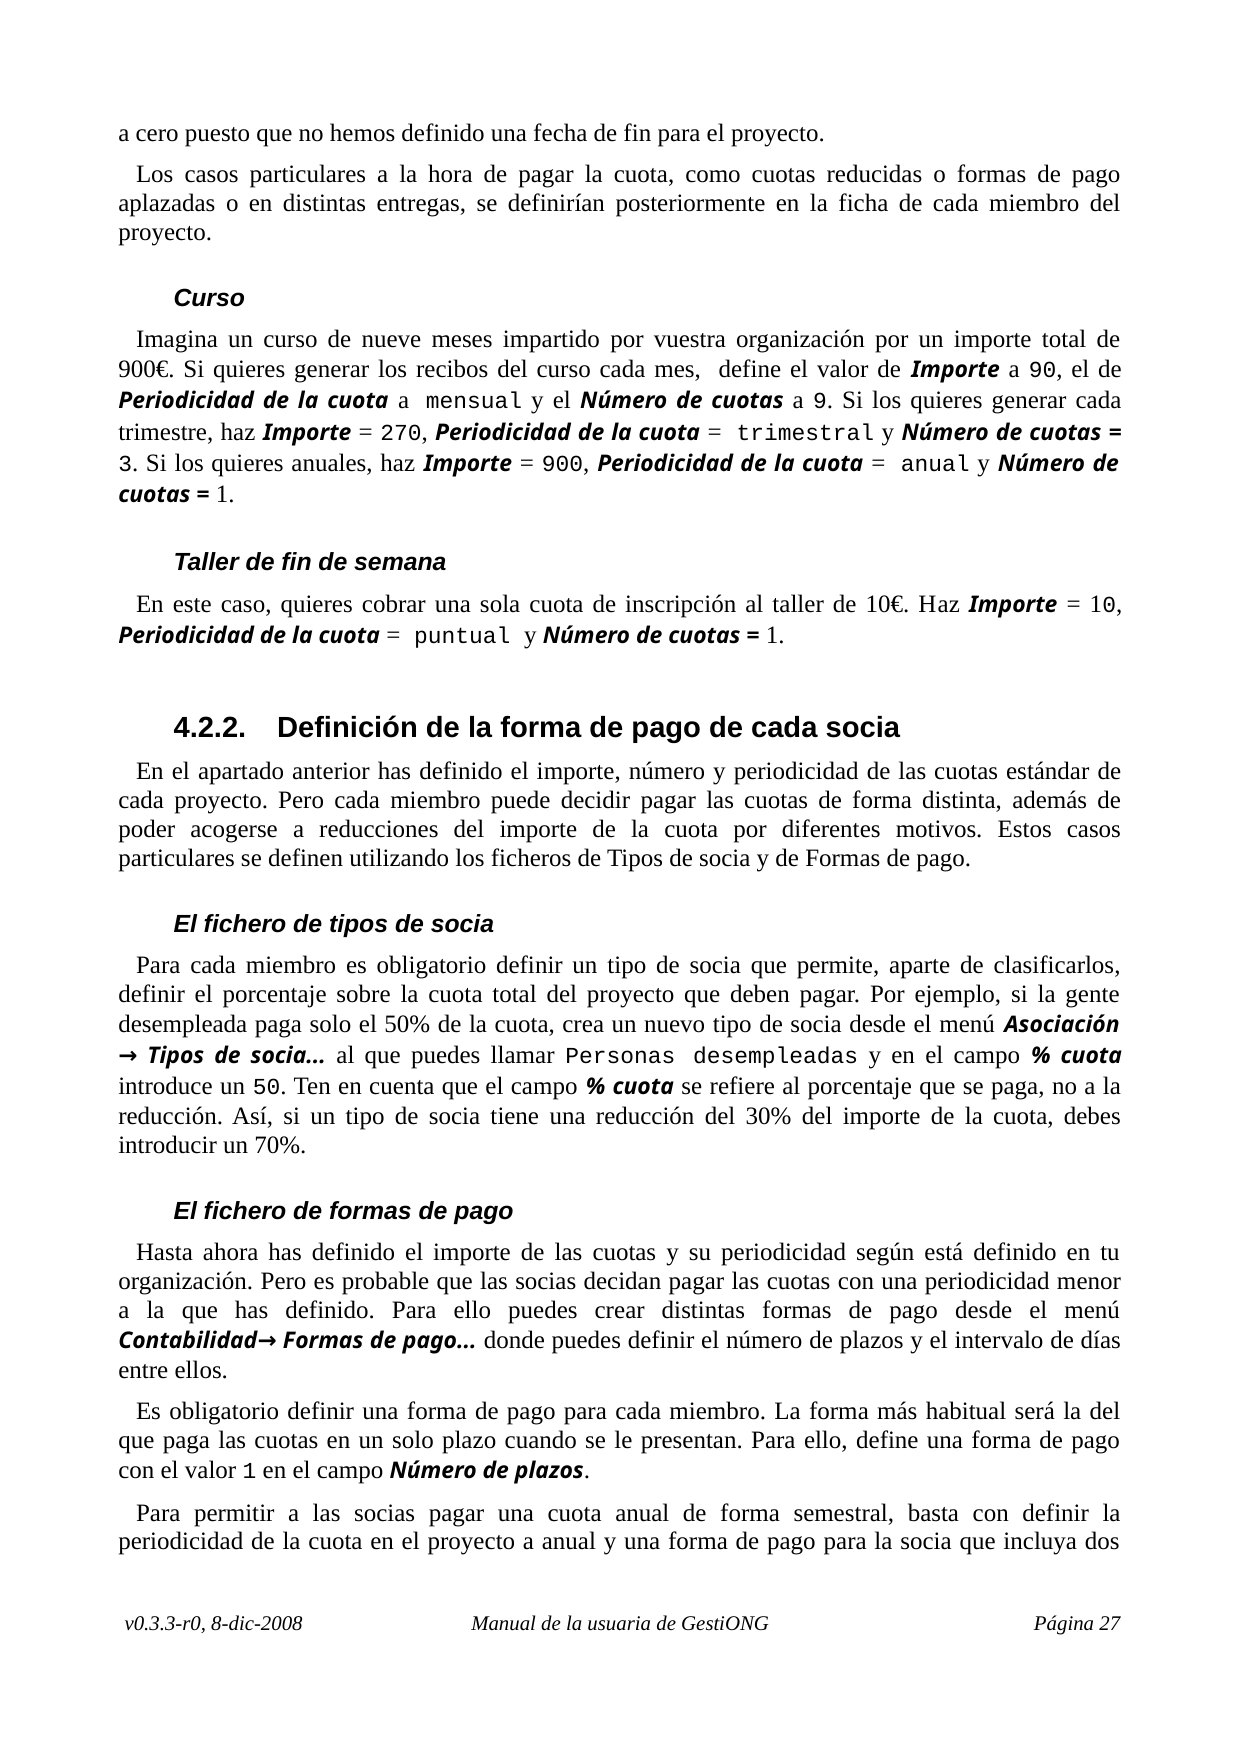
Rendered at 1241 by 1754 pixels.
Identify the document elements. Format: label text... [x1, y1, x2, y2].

subtitle El fichero de tipos de socia [118, 909, 1122, 937]
text Imagina un curso de nueve meses impartido por vuestra organización por un importe total de 900€. Si quieres generar los recibos del curso cada mes, define el valor de Importe a 90, el de Periodicidad de la cuota a mensual y el Número de cuotas a 9. Si los quieres generar cada trimestre, haz Importe = 270, Periodicidad de la cuota = trimestral y Número de cuotas = 3. Si los quieres anuales, haz Importe = 900, Periodicidad de la cuota = anual y Número de cuotas = 1. [118, 324, 1122, 509]
text Hasta ahora has definido el importe de las cuotas y su periodicidad según está definido en tu organización. Pero es probable que las socias decidan pagar las cuotas con una periodicidad menor a la que has definido. Para ello puedes crear distintas formas de pago desde el menú Contabilidad→ Formas de pago... donde puedes definir el número de plazos y el intervalo de días entre ellos. [118, 1237, 1122, 1384]
text Para permitir a las socias pagar una cuota anual de forma semestral, basta con definir la periodicidad de la cuota en el proyecto a anual y una forma de pago para la socia que incluya dos [118, 1498, 1122, 1555]
subtitle Definición de la forma de pago de cada socia [118, 710, 1122, 744]
text a cero puesto que no hemos definido una fecha de fin para el proyecto. [118, 118, 1122, 147]
text En este caso, quieres cobrar una sola cuota de inscripción al taller de 10€. Haz Importe = 10, Periodicidad de la cuota = puntual y Número de cuotas = 1. [118, 588, 1122, 651]
text Para cada miembro es obligatorio definir un tipo de socia que permite, aparte de clasificarlos, definir el porcentaje sobre la cuota total del proyecto que deben pagar. Por ejemplo, si la gente desempleada paga solo el 50% de la cuota, crea un nuevo tipo de socia desde el menú Asociación → Tipos de socia... al que puedes llamar Personas desempleadas y en el campo % cuota introduce un 50. Ten en cuenta que el campo % cuota se refiere al porcentaje que se paga, no a la reducción. Así, si un tipo de socia tiene una reducción del 30% del importe de la cuota, debes introducir un 70%. [118, 950, 1122, 1159]
text Los casos particulares a la hora de pagar la cuota, como cuotas reducidas o formas de pago aplazadas o en distintas entregas, se definirían posteriormente en la ficha de cada miembro del proyecto. [118, 159, 1122, 246]
text Es obligatorio definir una forma de pago para cada miembro. La forma más habitual será la del que paga las cuotas en un solo plazo cuando se le presentan. Para ello, define una forma de pago con el valor 1 en el campo Número de plazos. [118, 1396, 1122, 1485]
subtitle Curso [118, 283, 1122, 312]
text En el apartado anterior has definido el importe, número y periodicidad de las cuotas estándar de cada proyecto. Pero cada miembro puede decidir pagar las cuotas de forma distinta, además de poder acogerse a reducciones del importe de la cuota por diferentes motivos. Estos casos particulares se definen utilizando los ficheros de Tipos de socia y de Formas de pago. [118, 756, 1122, 871]
subtitle Taller de fin de semana [118, 547, 1122, 576]
subtitle El fichero de formas de pago [118, 1196, 1122, 1225]
